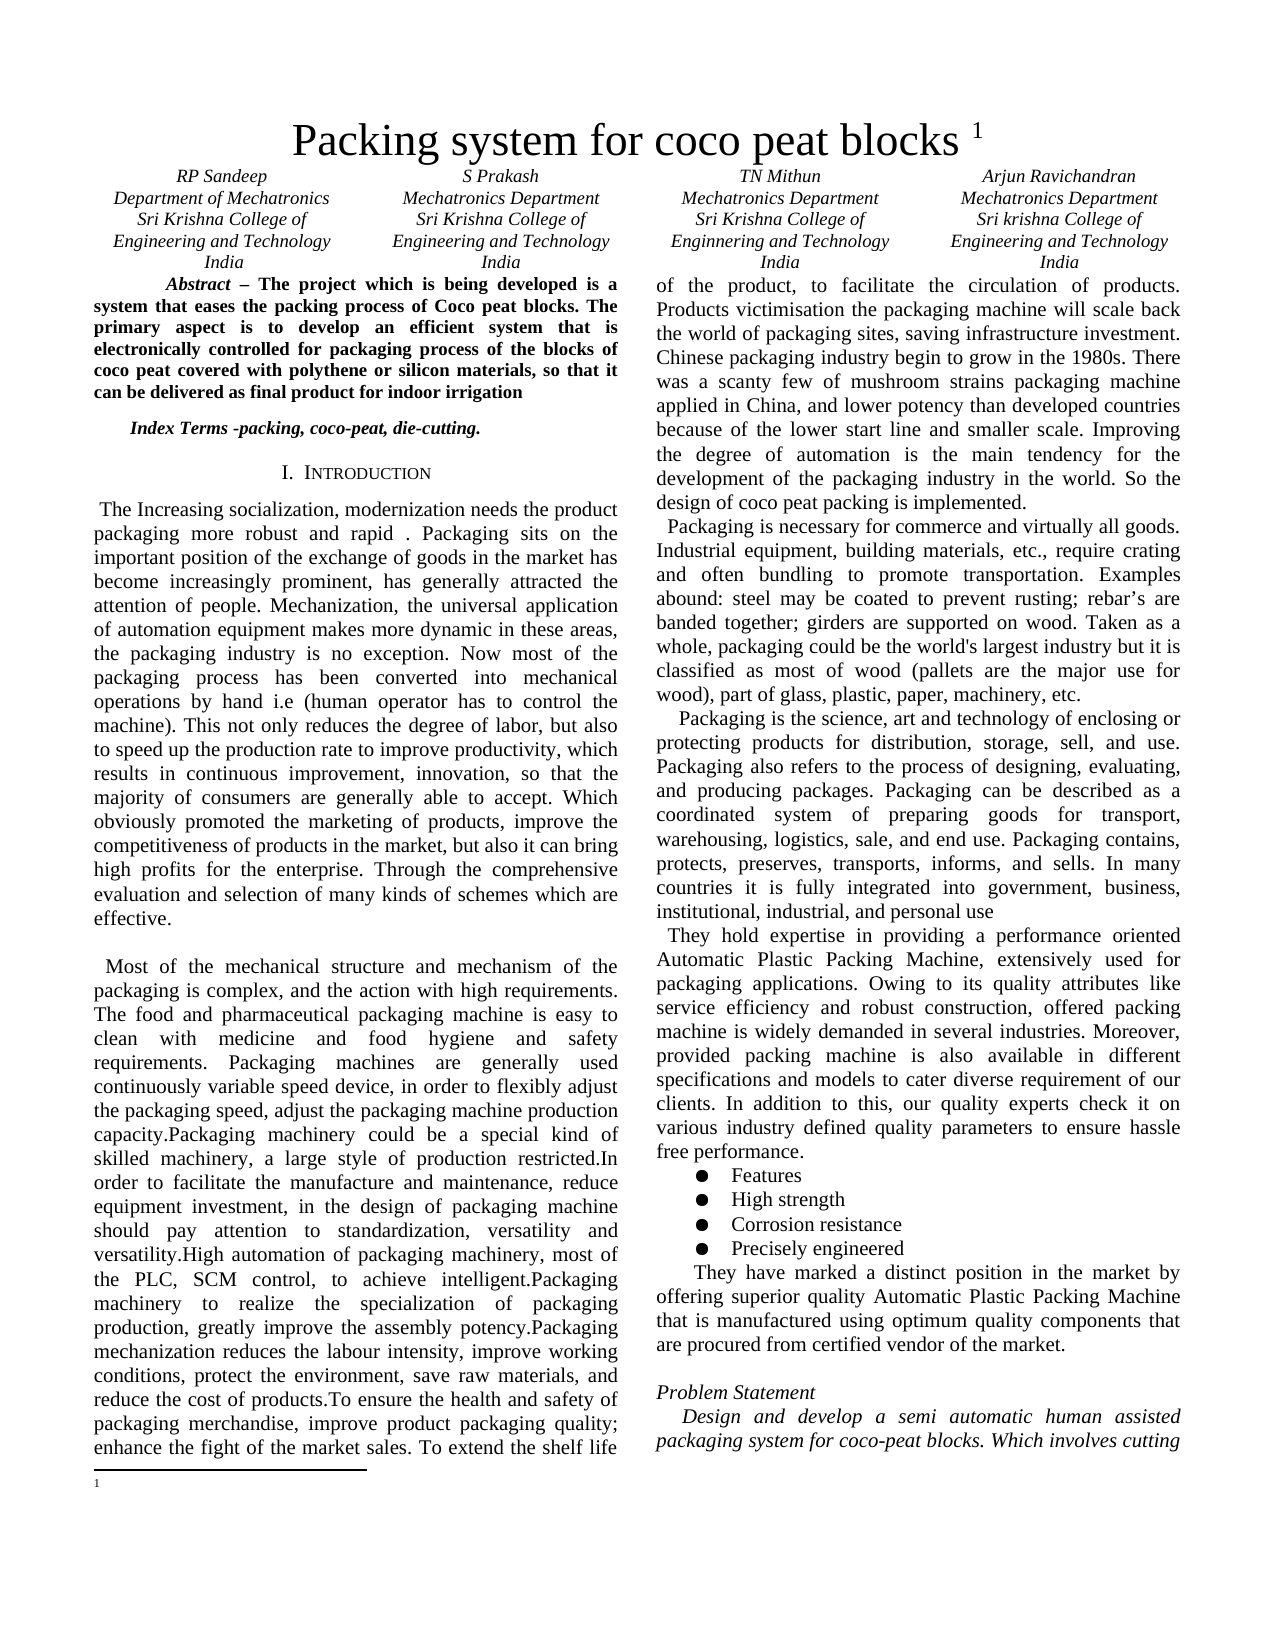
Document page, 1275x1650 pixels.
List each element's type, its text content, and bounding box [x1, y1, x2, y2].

text India [937, 251, 1181, 273]
text Sri Krishna College of Enginnering and Technology [658, 208, 902, 251]
text The Increasing socialization, modernization needs the product packaging more robust and rapid . Packaging sits on the important position of the exchange of goods in the market has become increasingly prominent, has generally attracted the attention of people. Mechanization, the universal application of automation equipment makes more dynamic in these areas, the packaging industry is no exception. Now most of the packaging process has been converted into mechanical operations by hand i.e (human operator has to control the machine). This not only reduces the degree of labor, but also to speed up the production rate to improve productivity, which results in continuous improvement, innovation, so that the majority of consumers are generally able to accept. Which obviously promoted the marketing of products, improve the competitiveness of products in the market, but also it can bring high profits for the enterprise. Through the comprehensive evaluation and selection of many kinds of schemes which are effective. [94, 496, 619, 929]
text Sri krishna College of Engineering and Technology [937, 208, 1181, 251]
list Features  [694, 1163, 1181, 1187]
text Packaging is the science, art and technology of enclosing or protecting products for distribution, storage, sell, and use. Packaging also refers to the process of designing, evaluating, and producing packages. Packaging can be described as a coordinated system of preparing goods for transport, warehousing, logistics, sale, and end use. Packaging contains, protects, preserves, transports, informs, and sells. In many countries it is fully integrated into government, business, institutional, industrial, and personal use [656, 706, 1181, 923]
text I. Introduction [94, 460, 619, 484]
text Mechatronics Department [658, 187, 902, 208]
list High strength [694, 1187, 1181, 1211]
list Precisely engineered [694, 1236, 1181, 1259]
text Index Terms -packing, coco-peat, die-cutting. [94, 417, 619, 438]
text India [379, 251, 623, 273]
text Arjun Ravichandran [937, 165, 1181, 187]
text of the product, to facilitate the circulation of products. Products victimisation the packaging machine will scale back the world of packaging sites, saving infrastructure investment. Chinese packaging industry begin to grow in the 1980s. There was a scanty few of mushroom strains packaging machine applied in China, and lower potency than developed countries because of the lower start line and smaller scale. Improving the degree of automation is the main tendency for the development of the packaging industry in the world. So the design of coco peat packing is implemented. [656, 273, 1181, 514]
text India [100, 251, 343, 273]
text Design and develop a semi automatic human assisted packaging system for coco-peat blocks. Which involves cutting [656, 1404, 1181, 1452]
text Packaging is necessary for commerce and virtually all goods. Industrial equipment, building materials, etc., require crating and often bundling to promote transportation. Examples abound: steel may be coated to prevent rusting; rebar’s are banded together; girders are supported on wood. Taken as a whole, packaging could be the world's largest industry but it is classified as most of wood (pallets are the major use for wood), part of glass, plastic, paper, machinery, etc. [656, 514, 1181, 706]
text Packing system for coco peat blocks [94, 112, 1181, 165]
text They have marked a distinct position in the market by offering superior quality Automatic Plastic Packing Machine that is manufactured using optimum quality components that are procured from certified vendor of the market. [656, 1259, 1181, 1356]
text S Prakash [379, 165, 623, 187]
text India [658, 251, 902, 273]
list Corrosion resistance [694, 1211, 1181, 1236]
text TN Mithun [658, 165, 902, 187]
text Mechatronics Department [937, 187, 1181, 208]
text Abstract – The project which is being developed is a system that eases the packing process of Coco peat blocks. The primary aspect is to develop an efficient system that is electronically controlled for packaging process of the blocks of coco peat covered with polythene or silicon materials, so that it can be delivered as final product for indoor irrigation [94, 273, 619, 402]
text Most of the mechanical structure and mechanism of the packaging is complex, and the action with high requirements. The food and pharmaceutical packaging machine is easy to clean with medicine and food hygiene and safety requirements. Packaging machines are generally used continuously variable speed device, in order to flexibly adjust the packaging speed, adjust the packaging machine production capacity.Packaging machinery could be a special kind of skilled machinery, a large style of production restricted.In order to facilitate the manufacture and maintenance, reduce equipment investment, in the design of packaging machine should pay attention to standardization, versatility and versatility.High automation of packaging machinery, most of the PLC, SCM control, to achieve intelligent.Packaging machinery to realize the specialization of packaging production, greatly improve the assembly potency.Packaging mechanization reduces the labour intensity, improve working conditions, protect the environment, save raw materials, and reduce the cost of products.To ensure the health and safety of packaging merchandise, improve product packaging quality; enhance the fight of the market sales. To extend the shelf life [94, 954, 619, 1459]
text Problem Statement [656, 1380, 1181, 1404]
text Department of Mechatronics [100, 187, 343, 208]
text They hold expertise in providing a performance oriented Automatic Plastic Packing Machine, extensively used for packaging applications. Owing to its quality attributes like service efficiency and robust construction, offered packing machine is widely demanded in several industries. Moreover, provided packing machine is also available in different specifications and models to cater diverse requirement of our clients. In addition to this, our quality experts check it on various industry defined quality parameters to ensure hassle free performance.  [656, 923, 1181, 1163]
text Sri Krishna College of Engineering and Technology [100, 208, 343, 251]
text Sri Krishna College of Engineering and Technology [379, 208, 623, 251]
text Mechatronics Department [379, 187, 623, 208]
text RP Sandeep [100, 165, 343, 187]
